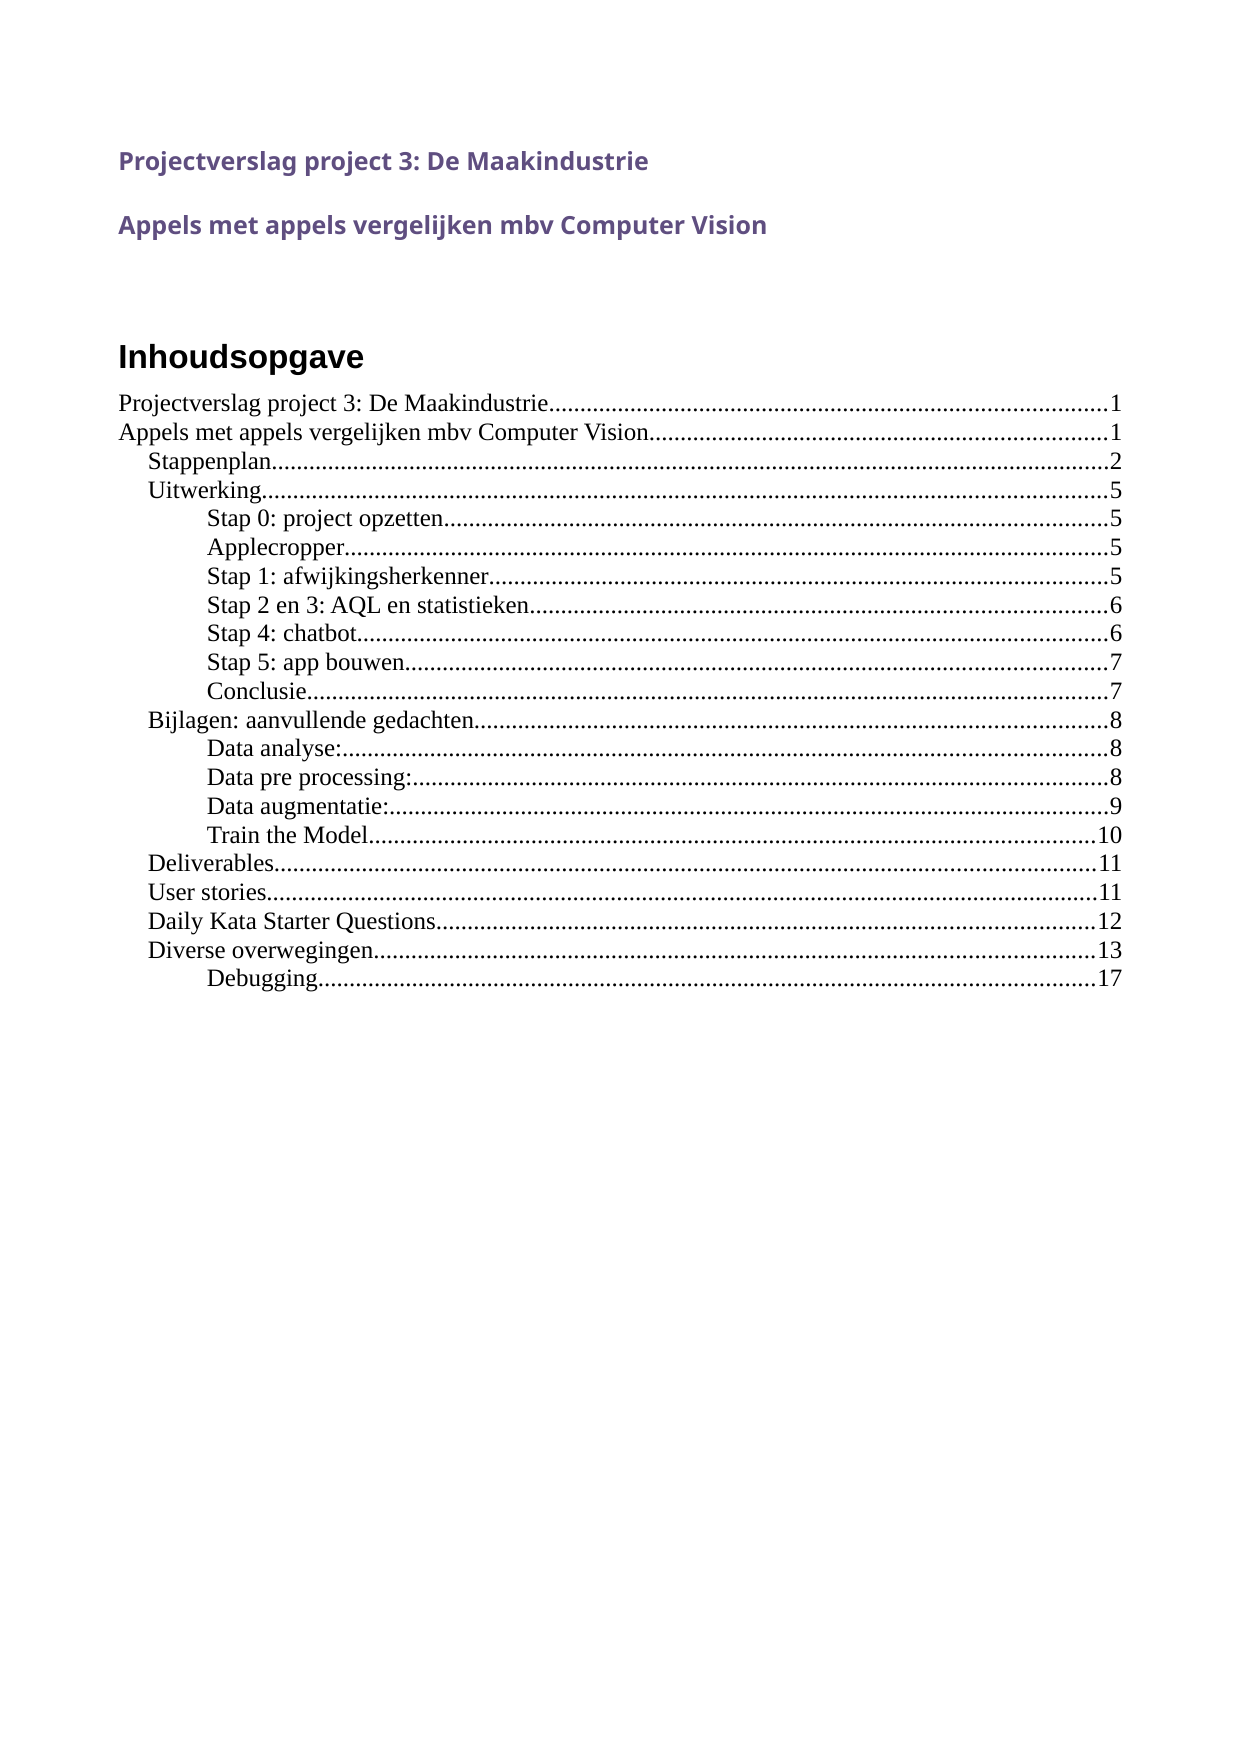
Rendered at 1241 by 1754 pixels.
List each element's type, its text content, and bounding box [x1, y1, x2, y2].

text User stories 11 [148, 877, 1122, 906]
text Conclusie 7 [207, 676, 1122, 705]
text Data pre processing: 8 [207, 762, 1122, 791]
text Uitwerking 5 [148, 475, 1122, 503]
text Applecropper 5 [207, 532, 1122, 561]
text Stap 1: afwijkingsherkenner 5 [207, 561, 1122, 590]
text Data analyse: 8 [207, 733, 1122, 762]
text Debugging 17 [207, 963, 1122, 992]
text Stap 0: project opzetten 5 [207, 503, 1122, 532]
text Train the Model 10 [207, 820, 1122, 848]
subtitle Appels met appels vergelijken mbv Computer Vision [118, 207, 1122, 241]
text Appels met appels vergelijken mbv Computer Vision 1 [118, 417, 1122, 446]
text Stappenplan 2 [148, 446, 1122, 475]
text Data augmentatie: 9 [207, 791, 1122, 820]
subtitle Inhoudsopgave [118, 337, 1122, 376]
text Daily Kata Starter Questions 12 [148, 906, 1122, 935]
text Diverse overwegingen 13 [148, 935, 1122, 963]
subtitle Projectverslag project 3: De Maakindustrie [118, 143, 1122, 177]
text Deliverables 11 [148, 848, 1122, 877]
text Stap 2 en 3: AQL en statistieken 6 [207, 590, 1122, 618]
text Stap 4: chatbot 6 [207, 618, 1122, 647]
text Stap 5: app bouwen 7 [207, 647, 1122, 676]
text Bijlagen: aanvullende gedachten 8 [148, 705, 1122, 733]
text Projectverslag project 3: De Maakindustrie 1 [118, 388, 1122, 417]
